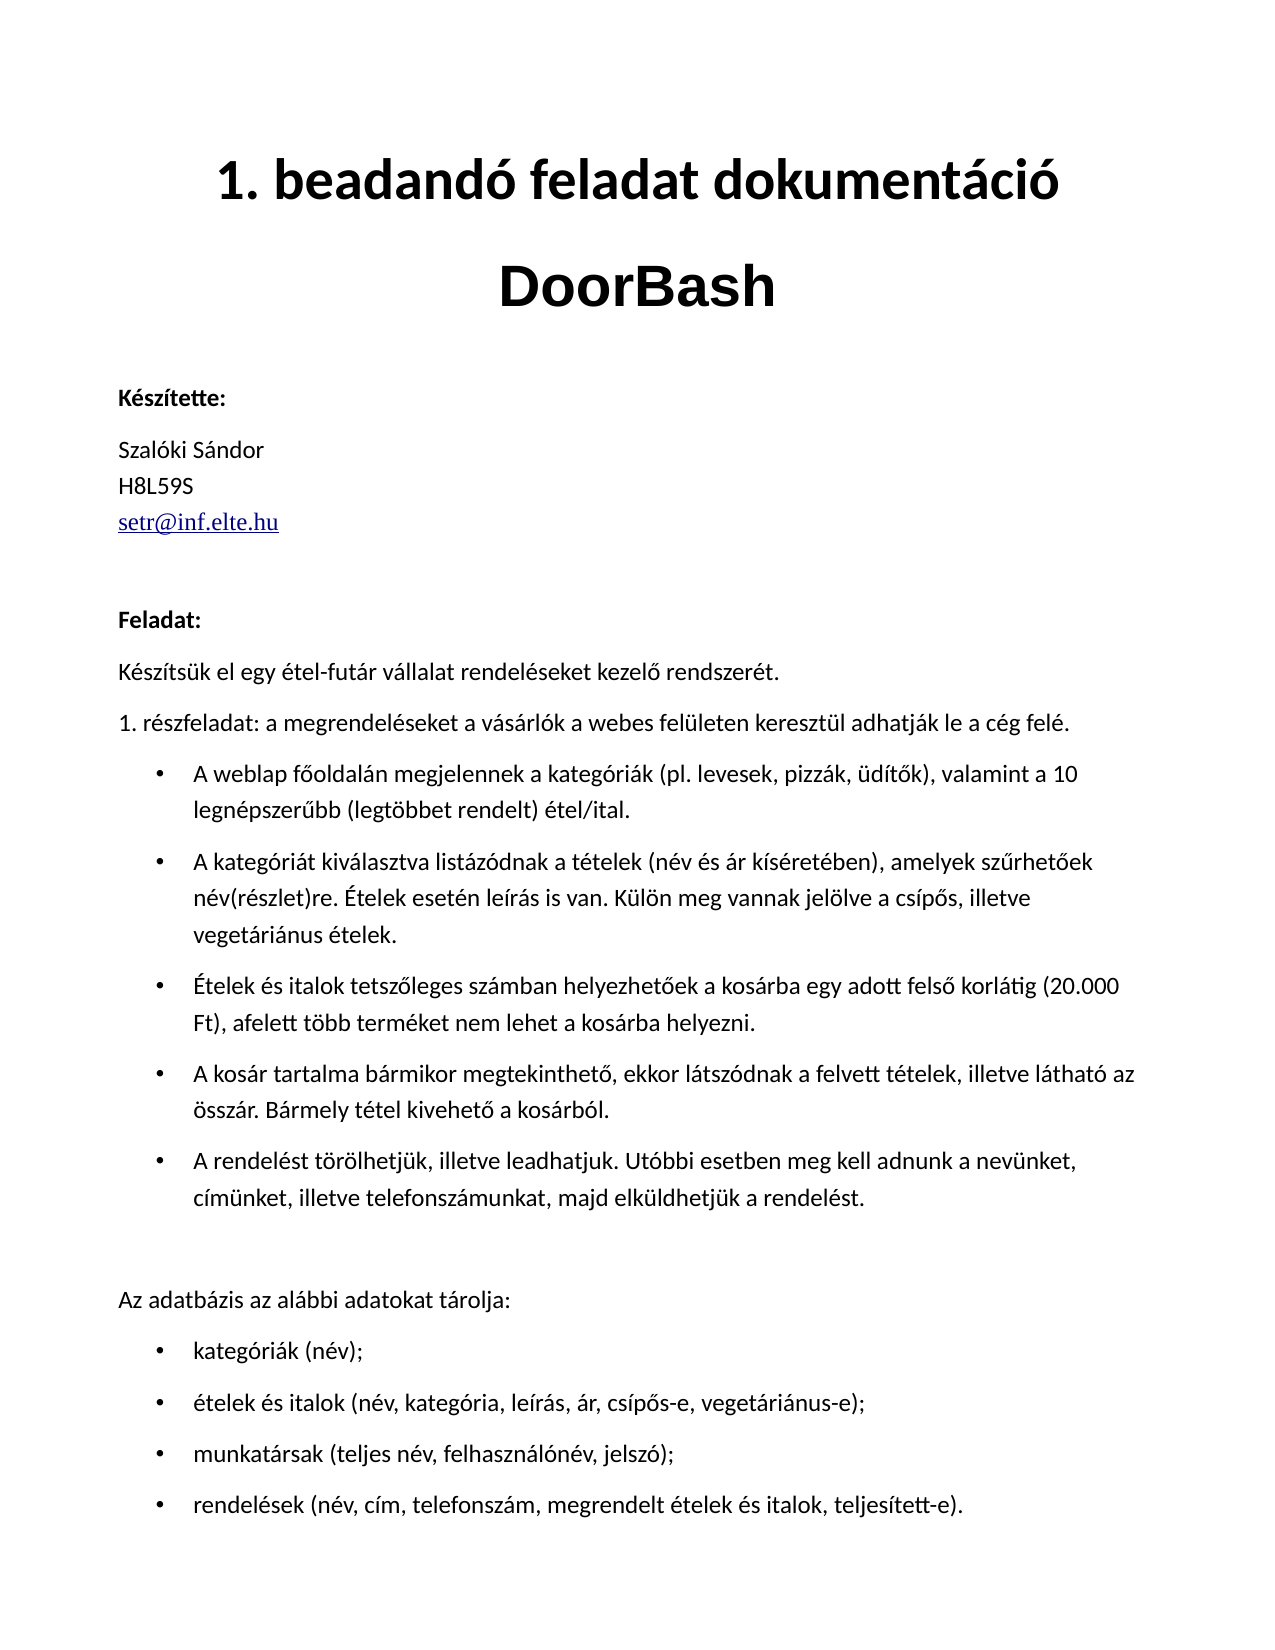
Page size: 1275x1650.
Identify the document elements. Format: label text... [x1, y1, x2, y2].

text Feladat: [118, 605, 1157, 635]
list ételek és italok (név, kategória, leírás, ár, csípős-e, vegetáriánus-e); [156, 1387, 1157, 1417]
list A kategóriát kiválasztva listázódnak a tételek (név és ár kíséretében), amelyek szűrhetőek név(részlet)re. Ételek esetén leírás is van. Külön meg vannak jelölve a csípős, illetve vegetáriánus ételek. [156, 846, 1157, 949]
text Készítsük el egy étel-futár vállalat rendeléseket kezelő rendszerét. [118, 656, 1157, 686]
list A weblap főoldalán megjelennek a kategóriák (pl. levesek, pizzák, üdítők), valamint a 10 legnépszerűbb (legtöbbet rendelt) étel/ital. [156, 758, 1157, 825]
text 1. részfeladat: a megrendeléseket a vásárlók a webes felületen keresztül adhatják le a cég felé. [118, 707, 1157, 737]
text Készítette: [118, 383, 1157, 413]
list A kosár tartalma bármikor megtekinthető, ekkor látszódnak a felvett tételek, illetve látható az összár. Bármely tétel kivehető a kosárból. [156, 1058, 1157, 1125]
title DoorBash [118, 252, 1157, 319]
text Az adatbázis az alábbi adatokat tárolja: [118, 1284, 1157, 1315]
list Ételek és italok tetszőleges számban helyezhetőek a kosárba egy adott felső korlátig (20.000 Ft), afelett több terméket nem lehet a kosárba helyezni. [156, 970, 1157, 1037]
list munkatársak (teljes név, felhasználónév, jelszó); [156, 1438, 1157, 1468]
list rendelések (név, cím, telefonszám, megrendelt ételek és italok, teljesített-e). [156, 1489, 1157, 1519]
list A rendelést törölhetjük, illetve leadhatjuk. Utóbbi esetben meg kell adnunk a nevünket, címünket, illetve telefonszámunkat, majd elküldhetjük a rendelést. [156, 1146, 1157, 1213]
title 1. beadandó feladat dokumentáció [118, 143, 1157, 214]
list kategóriák (név); [156, 1336, 1157, 1366]
text Szalóki Sándor H8L59S setr@inf.elte.hu [118, 434, 1157, 535]
